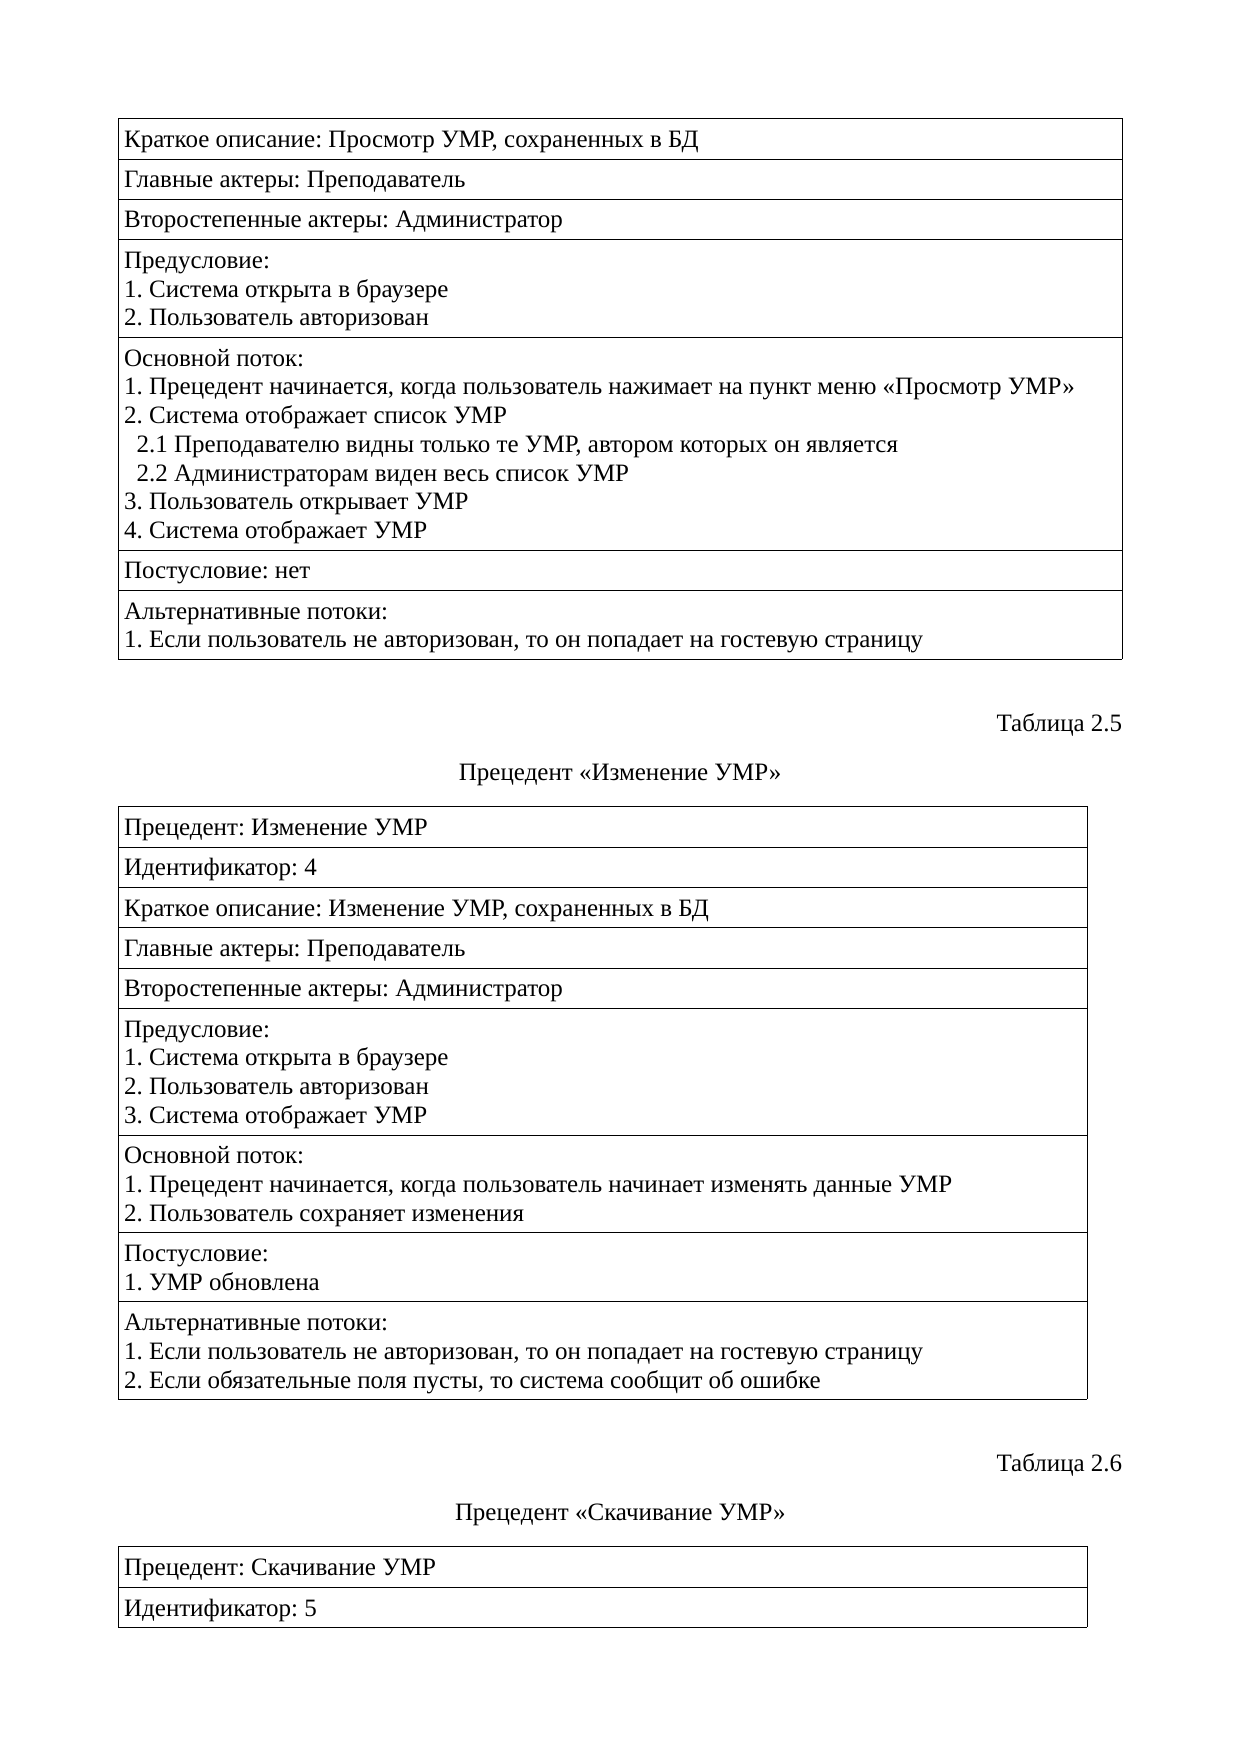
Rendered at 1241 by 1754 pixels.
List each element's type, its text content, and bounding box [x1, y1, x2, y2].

table_cell Основной поток: 1. Прецедент начинается, когда пользователь начинает изменять данные УМР 2. Пользователь сохраняет изменения [119, 1136, 1087, 1232]
table_cell Предусловие: 1. Система открыта в браузере 2. Пользователь авторизован [119, 240, 1122, 337]
table_cell Краткое описание: Изменение УМР, сохраненных в БД [119, 888, 1087, 927]
table_cell Постусловие: нет [119, 551, 1122, 590]
table_cell Идентификатор: 4 [119, 848, 1087, 887]
table_header Прецедент: Изменение УМР [119, 807, 1087, 847]
table_cell Альтернативные потоки: 1. Если пользователь не авторизован, то он попадает на гостевую страницу 2. Если обязательные поля пусты, то система сообщит об ошибке [119, 1302, 1087, 1399]
table_cell Альтернативные потоки: 1. Если пользователь не авторизован, то он попадает на гостевую страницу [119, 591, 1122, 659]
text Таблица 2.5 [118, 708, 1122, 737]
table_cell Краткое описание: Просмотр УМР, сохраненных в БД [119, 119, 1122, 158]
table_cell Второстепенные актеры: Администратор [119, 969, 1087, 1008]
table_cell Постусловие: 1. УМР обновлена [119, 1233, 1087, 1301]
table_cell Главные актеры: Преподаватель [119, 928, 1087, 968]
table_header Прецедент: Скачивание УМР [119, 1547, 1087, 1587]
text Таблица 2.6 [118, 1448, 1122, 1477]
table_cell Предусловие: 1. Система открыта в браузере 2. Пользователь авторизован 3. Система отображает УМР [119, 1009, 1087, 1134]
table_cell Главные актеры: Преподаватель [119, 160, 1122, 199]
text Прецедент «Изменение УМР» [118, 757, 1122, 786]
table_cell Идентификатор: 5 [119, 1588, 1087, 1627]
text Прецедент «Скачивание УМР» [118, 1497, 1122, 1526]
table_cell Основной поток: 1. Прецедент начинается, когда пользователь нажимает на пункт меню «Просмотр УМР» 2. Система отображает список УМР 2.1 Преподавателю видны только те УМР, автором которых он является 2.2 Администраторам виден весь список УМР 3. Пользователь открывает УМР 4. Система отображает УМР [119, 338, 1122, 550]
table_cell Второстепенные актеры: Администратор [119, 200, 1122, 239]
